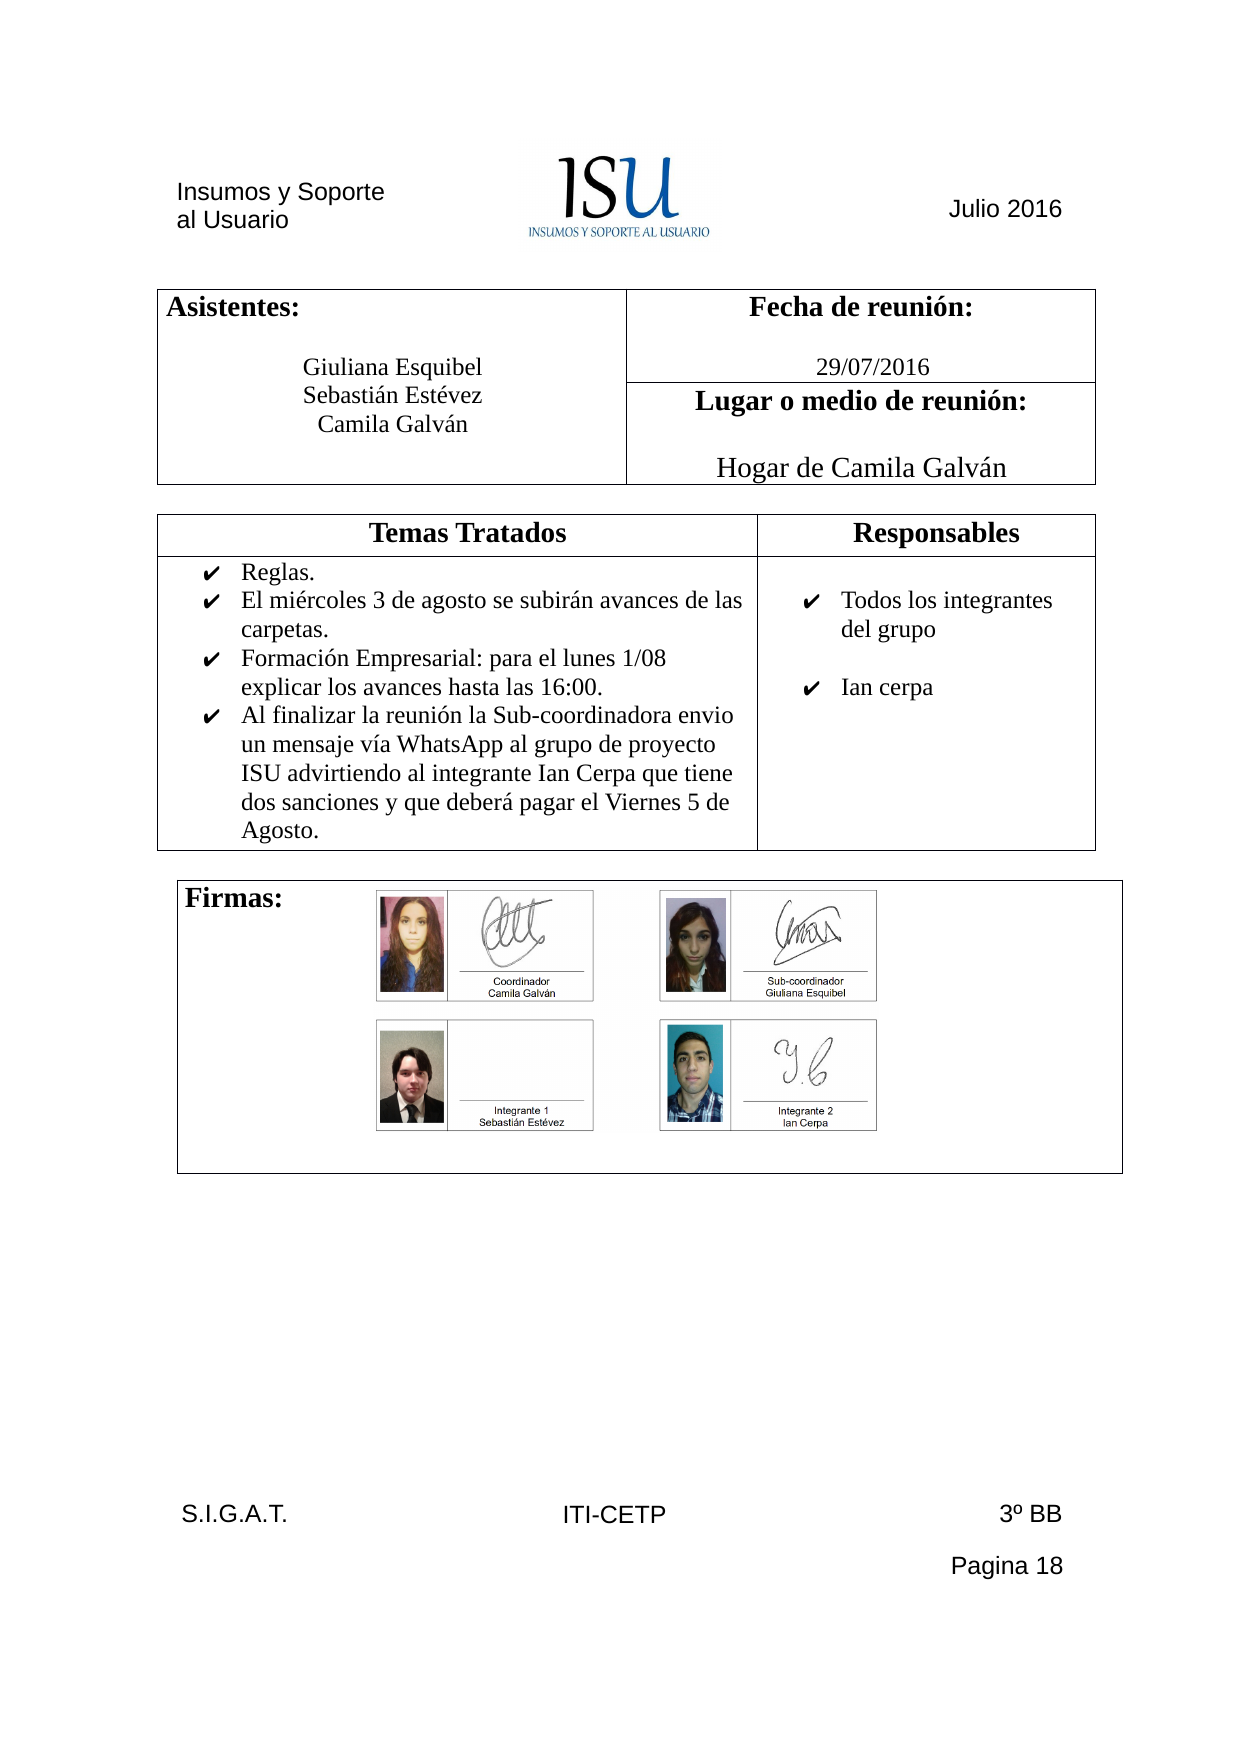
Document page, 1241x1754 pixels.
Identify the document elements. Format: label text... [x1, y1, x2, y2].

table_cell Todos los integrantes del grupo Ian cerpa [758, 557, 1095, 850]
picture [517, 138, 723, 252]
table_header Firmas: [178, 881, 1122, 1173]
table_header Temas Tratados [158, 515, 757, 556]
table_header Responsables [758, 515, 1095, 556]
table_cell Reglas. El miércoles 3 de agosto se subirán avances de las carpetas. Formación Empresarial: para el lunes 1/08 explicar los avances hasta las 16:00. Al finalizar la reunión la Sub-coordinadora envio un mensaje vía WhatsApp al grupo de proyecto ISU advirtiendo al integrante Ian Cerpa que tiene dos sanciones y que deberá pagar el Viernes 5 de Agosto. [158, 557, 757, 850]
table_header Asistentes: Giuliana Esquibel Sebastián Estévez Camila Galván [158, 290, 626, 484]
table_header Fecha de reunión: 29/07/2016 [627, 290, 1095, 382]
picture [373, 887, 879, 1133]
table_cell Lugar o medio de reunión: Hogar de Camila Galván [627, 383, 1095, 484]
